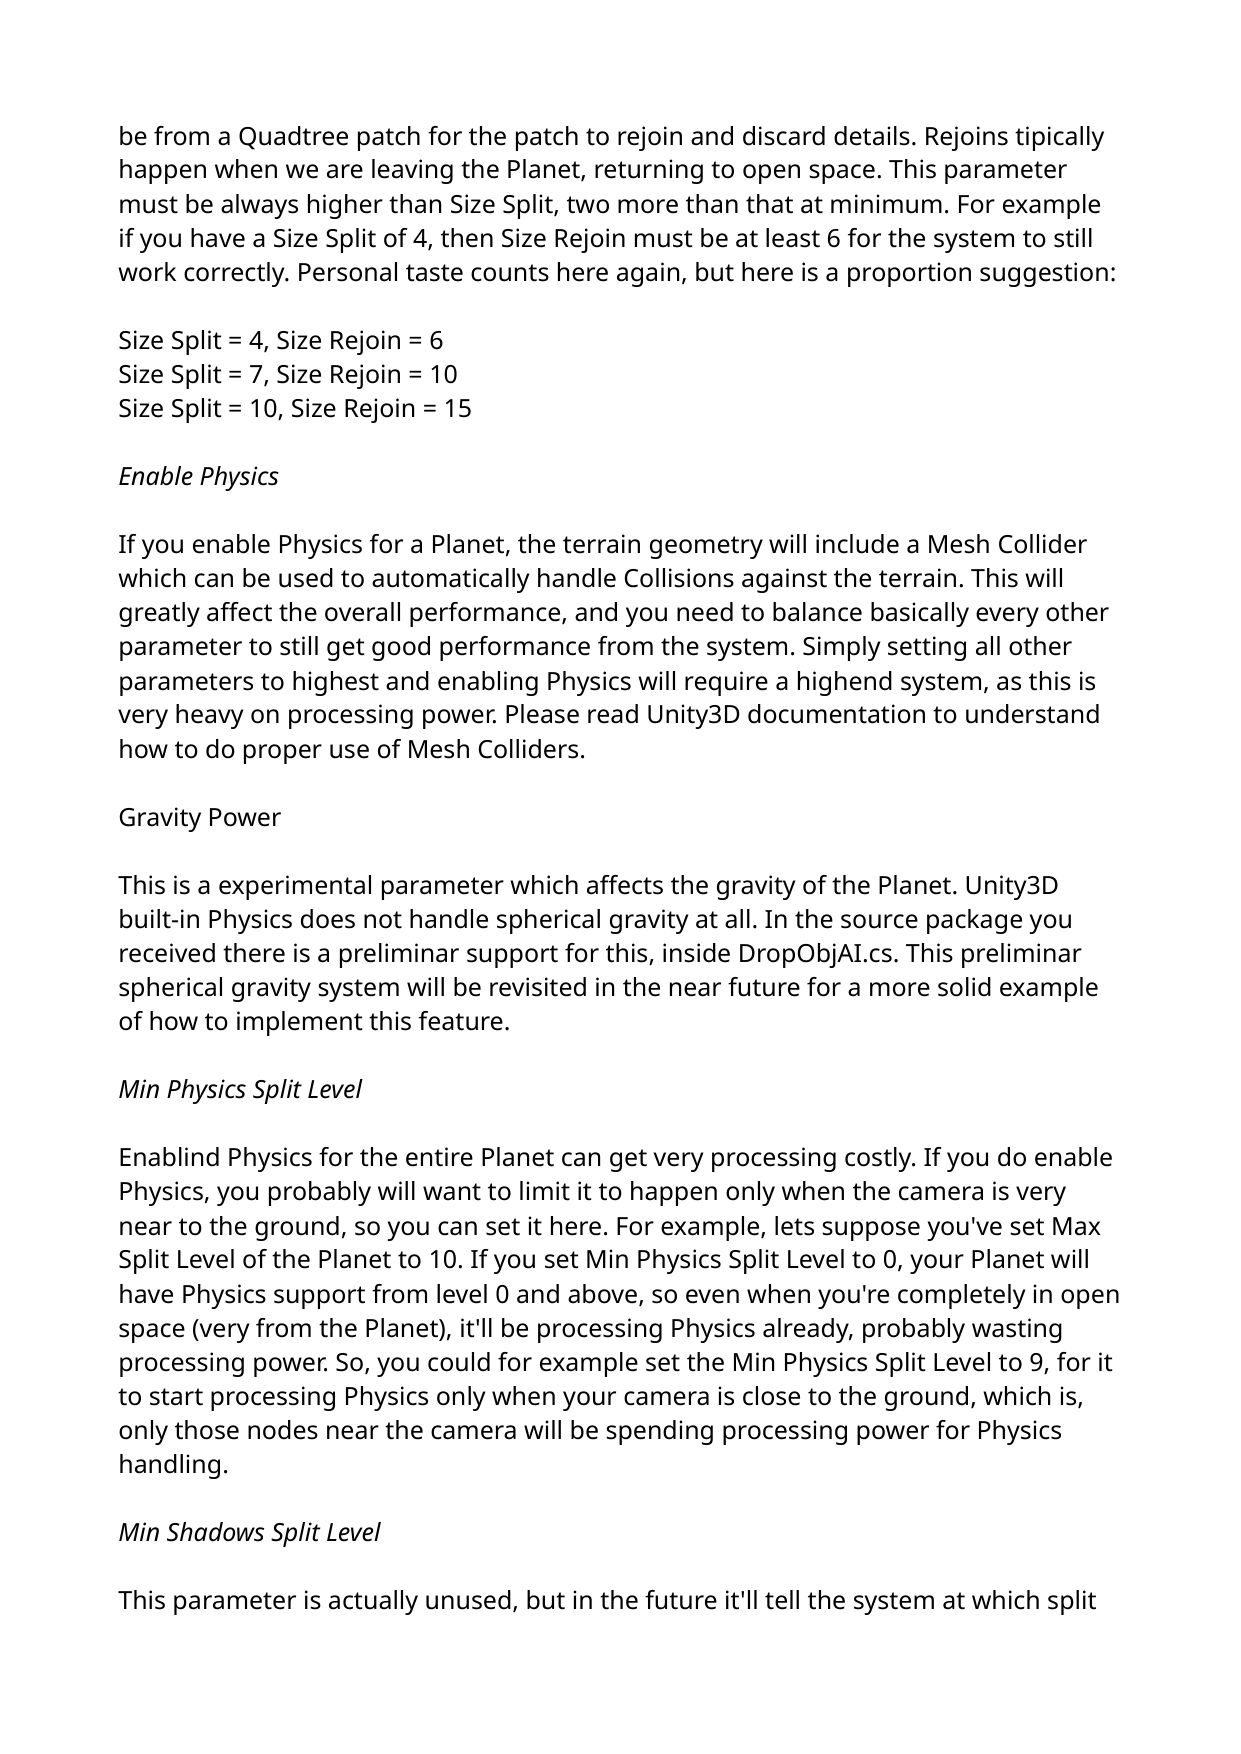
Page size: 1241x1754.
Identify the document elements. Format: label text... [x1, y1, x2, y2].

text If you enable Physics for a Planet, the terrain geometry will include a Mesh Collider which can be used to automatically handle Collisions against the terrain. This will greatly affect the overall performance, and you need to balance basically every other parameter to still get good performance from the system. Simply setting all other parameters to highest and enabling Physics will require a highend system, as this is very heavy on processing power. Please read Unity3D documentation to understand how to do proper use of Mesh Colliders. [118, 527, 1122, 765]
text Size Split = 4, Size Rejoin = 6 [118, 322, 1122, 357]
text Enablind Physics for the entire Planet can get very processing costly. If you do enable Physics, you probably will want to limit it to happen only when the camera is very near to the ground, so you can set it here. For example, lets suppose you've set Max Split Level of the Planet to 10. If you set Min Physics Split Level to 0, your Planet will have Physics support from level 0 and above, so even when you're completely in open space (very from the Planet), it'll be processing Physics already, probably wasting processing power. So, you could for example set the Min Physics Split Level to 9, for it to start processing Physics only when your camera is close to the ground, which is, only those nodes near the camera will be spending processing power for Physics handling. [118, 1140, 1122, 1481]
text Size Split = 10, Size Rejoin = 15 [118, 391, 1122, 425]
text Gravity Power [118, 799, 1122, 833]
text Min Shadows Split Level [118, 1515, 1122, 1549]
text be from a Quadtree patch for the patch to rejoin and discard details. Rejoins tipically happen when we are leaving the Planet, returning to open space. This parameter must be always higher than Size Split, two more than that at minimum. For example if you have a Size Split of 4, then Size Rejoin must be at least 6 for the system to still work correctly. Personal taste counts here again, but here is a proportion suggestion: [118, 118, 1122, 288]
text Enable Physics [118, 459, 1122, 493]
text Min Physics Split Level [118, 1072, 1122, 1106]
text Size Split = 7, Size Rejoin = 10 [118, 357, 1122, 391]
text This parameter is actually unused, but in the future it'll tell the system at which split [118, 1583, 1122, 1617]
text This is a experimental parameter which affects the gravity of the Planet. Unity3D built-in Physics does not handle spherical gravity at all. In the source package you received there is a preliminar support for this, inside DropObjAI.cs. This preliminar spherical gravity system will be revisited in the near future for a more solid example of how to implement this feature. [118, 867, 1122, 1038]
